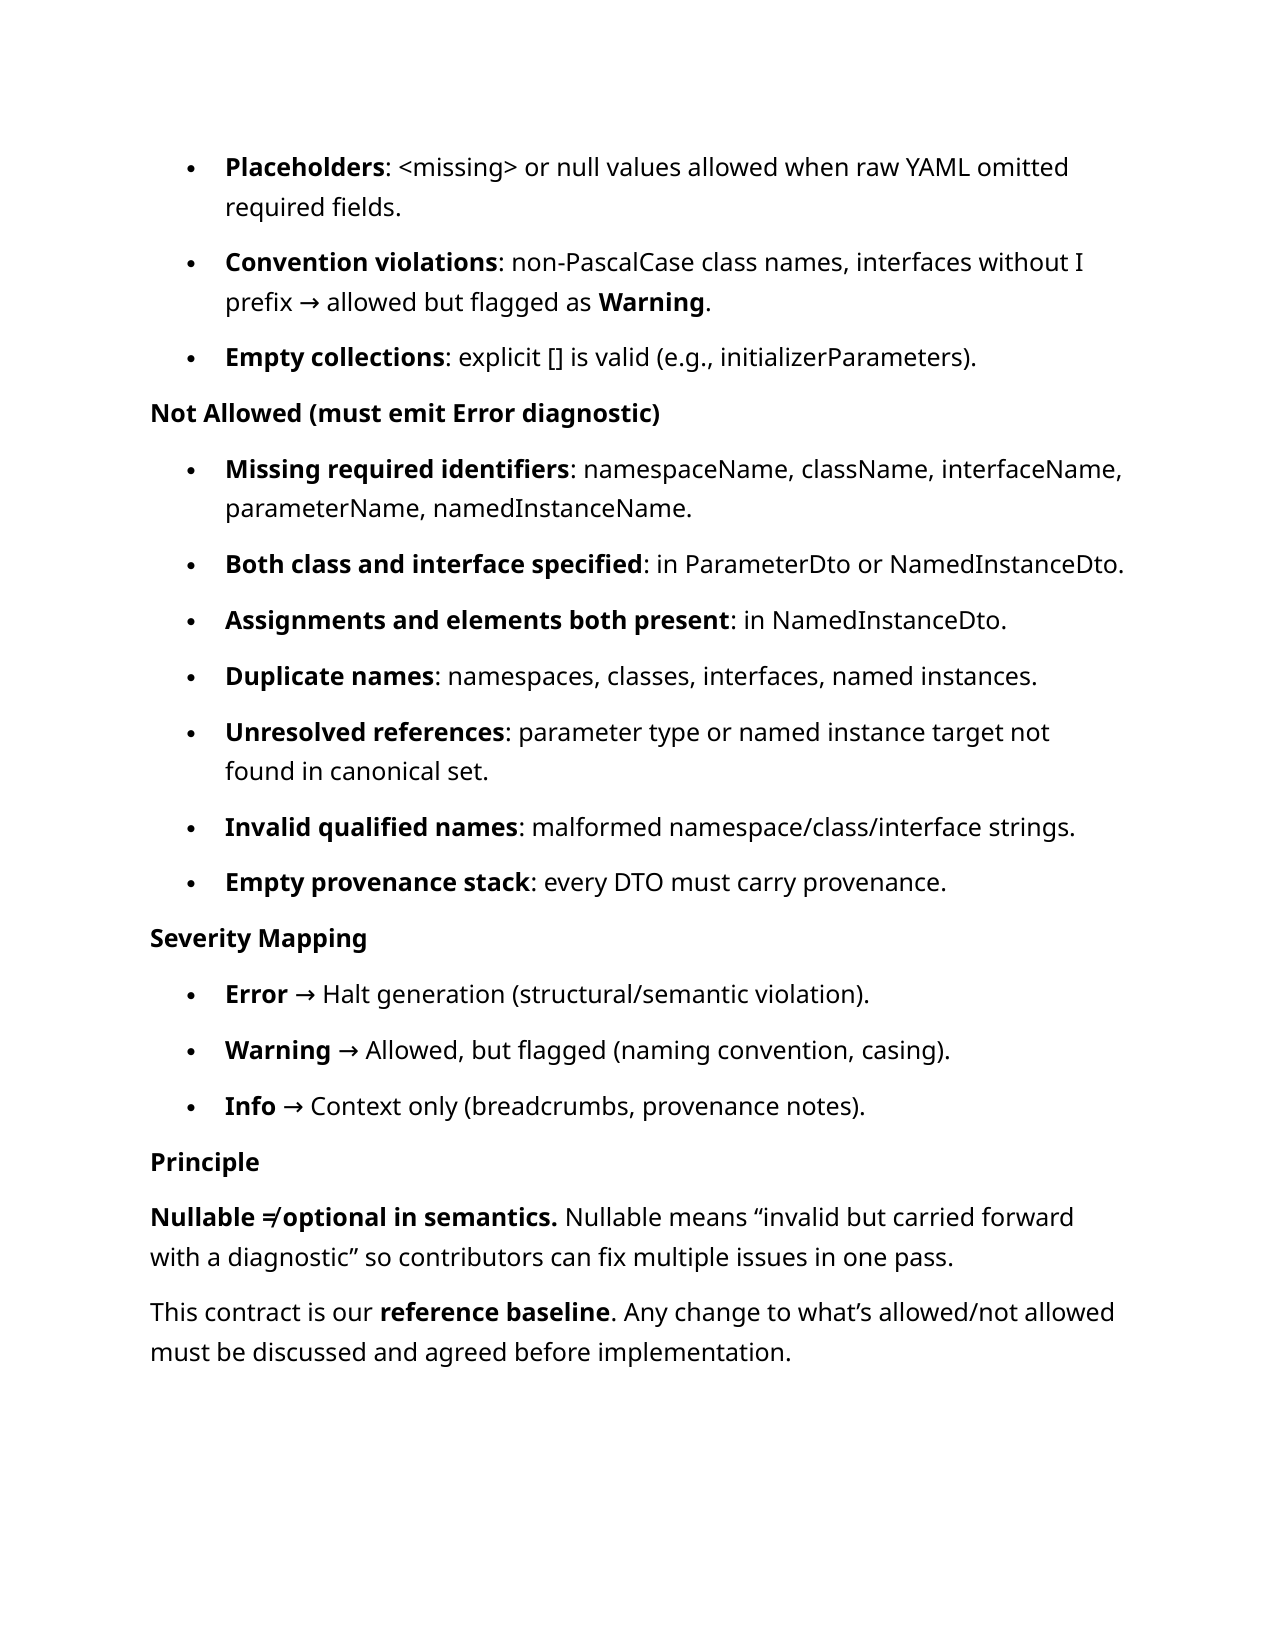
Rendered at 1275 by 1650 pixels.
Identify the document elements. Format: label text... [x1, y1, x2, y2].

list Both class and interface specified: in ParameterDto or NamedInstanceDto. [187, 547, 1125, 581]
text Principle [150, 1144, 1125, 1178]
list Empty provenance stack: every DTO must carry provenance. [187, 865, 1125, 899]
list Empty collections: explicit [] is valid (e.g., initializerParameters). [187, 340, 1125, 374]
list Invalid qualified names: malformed namespace/class/interface strings. [187, 809, 1125, 843]
list Duplicate names: namespaces, classes, interfaces, named instances. [187, 658, 1125, 692]
list Warning → Allowed, but flagged (naming convention, casing). [187, 1032, 1125, 1067]
list Error → Halt generation (structural/semantic violation). [187, 977, 1125, 1011]
list Placeholders: <missing> or null values allowed when raw YAML omitted required fields. [187, 150, 1125, 223]
text This contract is our reference baseline. Any change to what’s allowed/not allowed must be discussed and agreed before implementation. [150, 1295, 1125, 1368]
list Missing required identifiers: namespaceName, className, interfaceName, parameterName, namedInstanceName. [187, 452, 1125, 525]
text Severity Mapping [150, 921, 1125, 955]
list Unresolved references: parameter type or named instance target not found in canonical set. [187, 714, 1125, 787]
list Assignments and elements both present: in NamedInstanceDto. [187, 602, 1125, 637]
list Info → Context only (breadcrumbs, provenance notes). [187, 1088, 1125, 1122]
text Nullable ≠ optional in semantics. Nullable means “invalid but carried forward with a diagnostic” so contributors can fix multiple issues in one pass. [150, 1200, 1125, 1273]
list Convention violations: non‑PascalCase class names, interfaces without I prefix → allowed but flagged as Warning. [187, 245, 1125, 318]
text Not Allowed (must emit Error diagnostic) [150, 396, 1125, 430]
